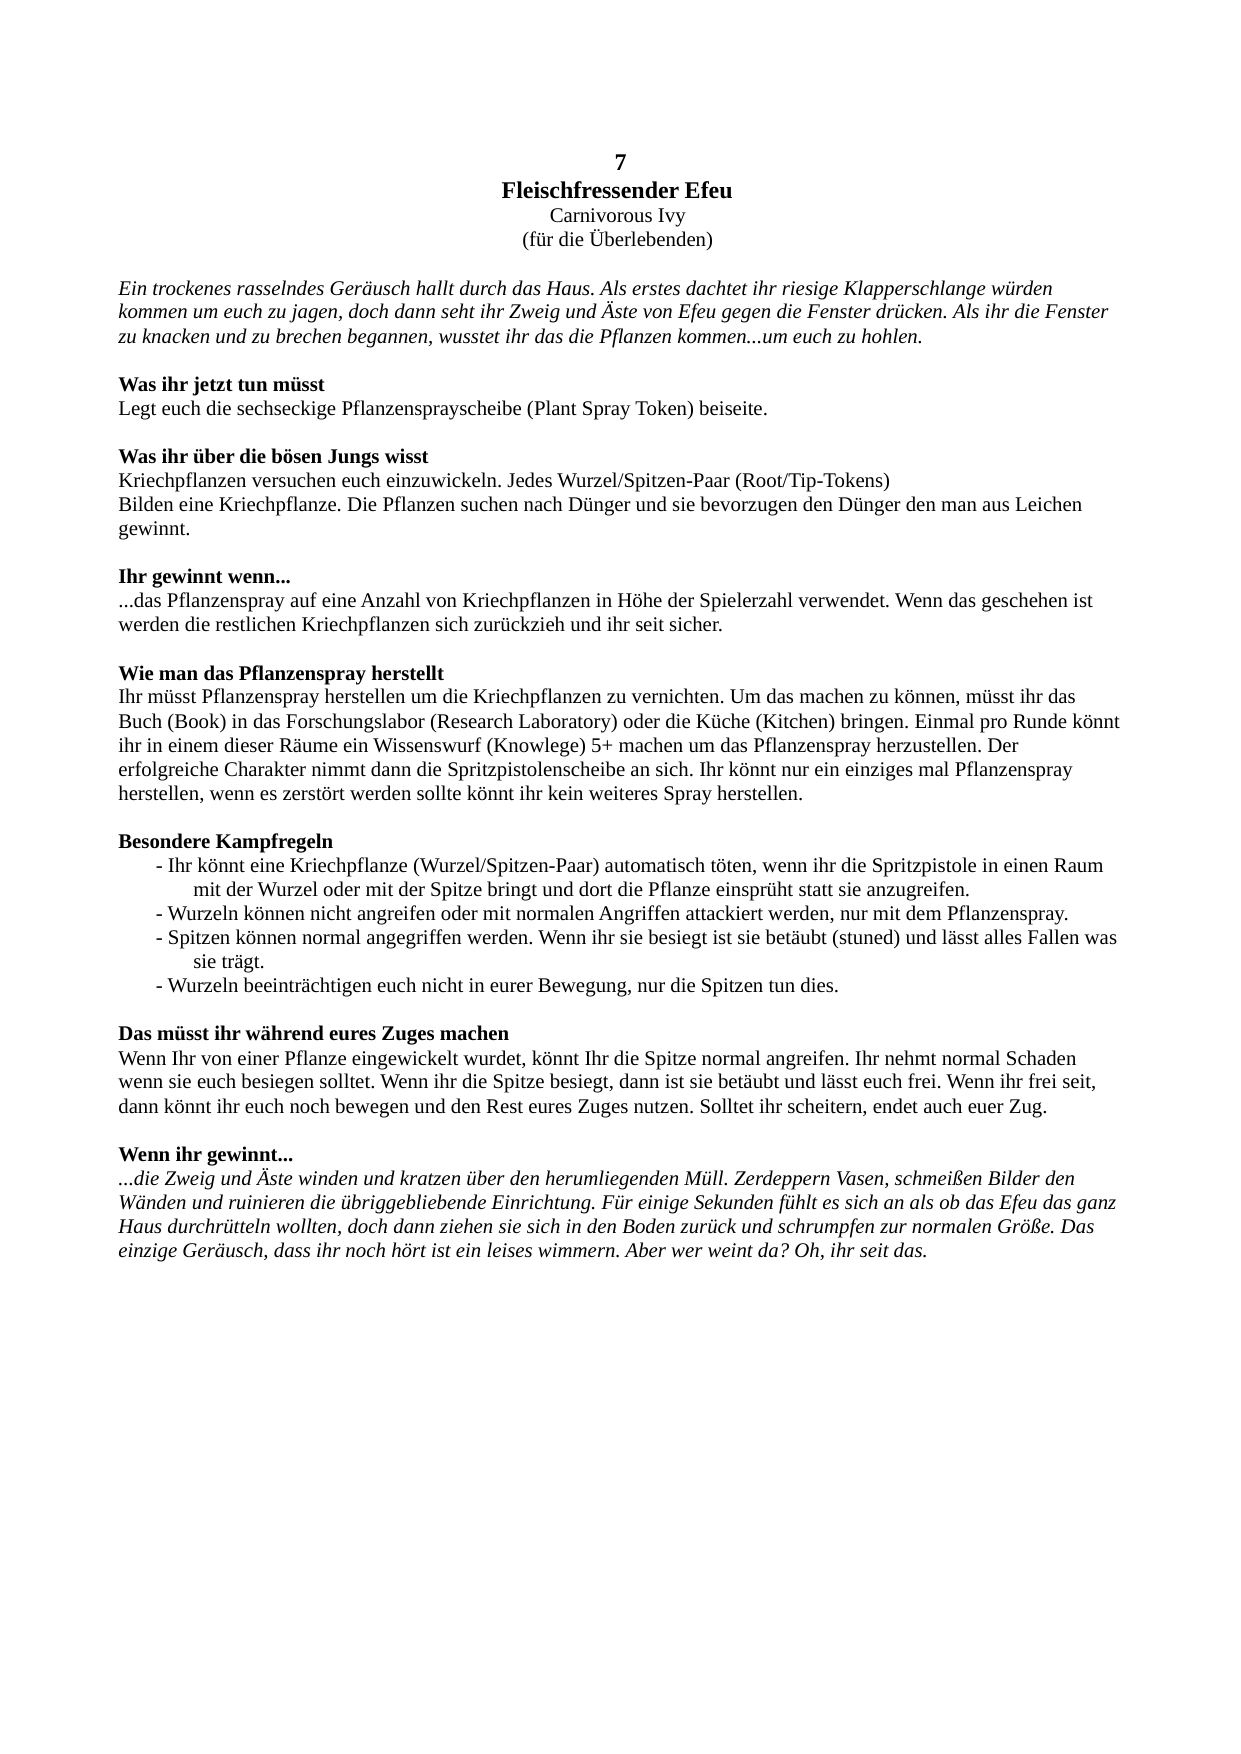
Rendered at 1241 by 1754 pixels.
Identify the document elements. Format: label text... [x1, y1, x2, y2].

text Ein trockenes rasselndes Geräusch hallt durch das Haus. Als erstes dachtet ihr riesige Klapperschlange würden kommen um euch zu jagen, doch dann seht ihr Zweig und Äste von Efeu gegen die Fenster drücken. Als ihr die Fenster zu knacken und zu brechen begannen, wusstet ihr das die Pflanzen kommen...um euch zu hohlen. [118, 275, 1122, 348]
text Carnivorous Ivy [118, 203, 1122, 227]
text - Wurzeln können nicht angreifen oder mit normalen Angriffen attackiert werden, nur mit dem Pflanzenspray. [156, 901, 1122, 925]
text - Wurzeln beeinträchtigen euch nicht in eurer Bewegung, nur die Spitzen tun dies. [156, 973, 1122, 997]
subtitle Was ihr über die bösen Jungs wisst [118, 444, 1122, 468]
subtitle Was ihr jetzt tun müsst [118, 372, 1122, 396]
subtitle Das müsst ihr während eures Zuges machen [118, 1021, 1122, 1045]
text Bilden eine Kriechpflanze. Die Pflanzen suchen nach Dünger und sie bevorzugen den Dünger den man aus Leichen gewinnt. [118, 492, 1122, 540]
text Ihr gewinnt wenn... [118, 564, 1122, 588]
text Fleischfressender Efeu [118, 176, 1122, 203]
subtitle Wie man das Pflanzenspray herstellt [118, 660, 1122, 684]
text Ihr müsst Pflanzenspray herstellen um die Kriechpflanzen zu vernichten. Um das machen zu können, müsst ihr das Buch (Book) in das Forschungslabor (Research Laboratory) oder die Küche (Kitchen) bringen. Einmal pro Runde könnt ihr in einem dieser Räume ein Wissenswurf (Knowlege) 5+ machen um das Pflanzenspray herzustellen. Der erfolgreiche Charakter nimmt dann die Spritzpistolenscheibe an sich. Ihr könnt nur ein einziges mal Pflanzenspray herstellen, wenn es zerstört werden sollte könnt ihr kein weiteres Spray herstellen. [118, 684, 1122, 805]
text ...die Zweig und Äste winden und kratzen über den herumliegenden Müll. Zerdeppern Vasen, schmeißen Bilder den Wänden und ruinieren die übriggebliebende Einrichtung. Für einige Sekunden fühlt es sich an als ob das Efeu das ganz Haus durchrütteln wollten, doch dann ziehen sie sich in den Boden zurück und schrumpfen zur normalen Größe. Das einzige Geräusch, dass ihr noch hört ist ein leises wimmern. Aber wer weint da? Oh, ihr seit das. [118, 1166, 1122, 1262]
text 7 [118, 147, 1122, 176]
text - Ihr könnt eine Kriechpflanze (Wurzel/Spitzen-Paar) automatisch töten, wenn ihr die Spritzpistole in einen Raum mit der Wurzel oder mit der Spitze bringt und dort die Pflanze einsprüht statt sie anzugreifen. [156, 853, 1122, 901]
text Wenn Ihr von einer Pflanze eingewickelt wurdet, könnt Ihr die Spitze normal angreifen. Ihr nehmt normal Schaden wenn sie euch besiegen solltet. Wenn ihr die Spitze besiegt, dann ist sie betäubt und lässt euch frei. Wenn ihr frei seit, dann könnt ihr euch noch bewegen und den Rest eures Zuges nutzen. Solltet ihr scheitern, endet auch euer Zug. [118, 1045, 1122, 1118]
text - Spitzen können normal angegriffen werden. Wenn ihr sie besiegt ist sie betäubt (stuned) und lässt alles Fallen was sie trägt. [156, 925, 1122, 973]
text Legt euch die sechseckige Pflanzensprayscheibe (Plant Spray Token) beiseite. [118, 396, 1122, 420]
text (für die Überlebenden) [118, 227, 1122, 251]
text Wenn ihr gewinnt... [118, 1142, 1122, 1166]
text Kriechpflanzen versuchen euch einzuwickeln. Jedes Wurzel/Spitzen-Paar (Root/Tip-Tokens) [118, 468, 1122, 492]
text ...das Pflanzenspray auf eine Anzahl von Kriechpflanzen in Höhe der Spielerzahl verwendet. Wenn das geschehen ist werden die restlichen Kriechpflanzen sich zurückzieh und ihr seit sicher. [118, 588, 1122, 636]
subtitle Besondere Kampfregeln [118, 829, 1122, 853]
